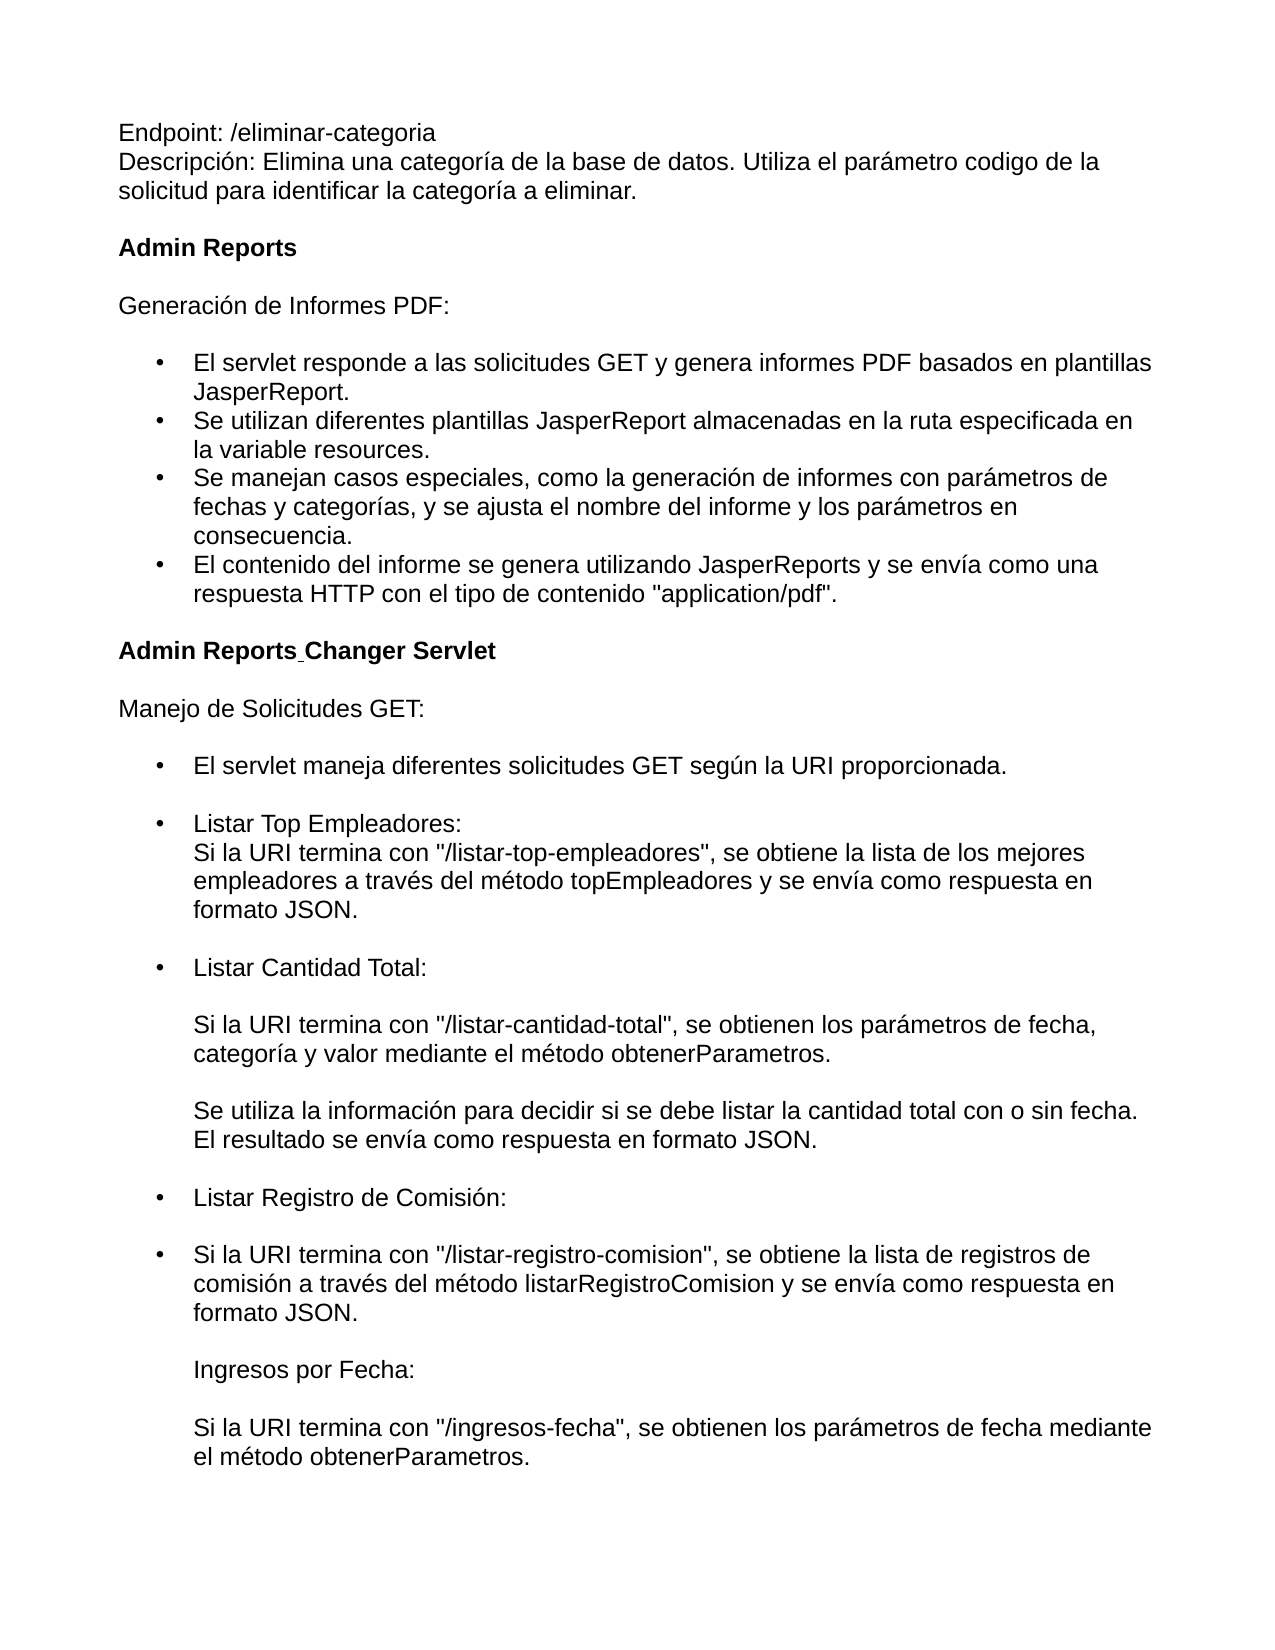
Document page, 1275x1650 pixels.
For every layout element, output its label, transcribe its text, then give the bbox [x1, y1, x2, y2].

list El servlet maneja diferentes solicitudes GET según la URI proporcionada. [156, 751, 1157, 780]
list Listar Top Empleadores: [156, 809, 1157, 837]
list Si la URI termina con "/ingresos-fecha", se obtienen los parámetros de fecha mediante el método obtenerParametros. [156, 1413, 1157, 1470]
text Admin Reports Changer Servlet [118, 636, 1157, 665]
text Manejo de Solicitudes GET: [118, 693, 1157, 722]
list Listar Cantidad Total: [156, 952, 1157, 981]
list Se utilizan diferentes plantillas JasperReport almacenadas en la ruta especificada en la variable resources. [156, 406, 1157, 463]
text Generación de Informes PDF: [118, 291, 1157, 319]
list Se utiliza la información para decidir si se debe listar la cantidad total con o sin fecha. [156, 1096, 1157, 1125]
list Si la URI termina con "/listar-cantidad-total", se obtienen los parámetros de fecha, categoría y valor mediante el método obtenerParametros. [156, 1010, 1157, 1068]
list Listar Registro de Comisión: [156, 1183, 1157, 1211]
list Ingresos por Fecha: [156, 1355, 1157, 1384]
text Admin Reports [118, 233, 1157, 262]
list El resultado se envía como respuesta en formato JSON. [156, 1125, 1157, 1154]
list El servlet responde a las solicitudes GET y genera informes PDF basados en plantillas JasperReport. [156, 348, 1157, 406]
text Descripción: Elimina una categoría de la base de datos. Utiliza el parámetro codigo de la solicitud para identificar la categoría a eliminar. [118, 147, 1157, 204]
list Se manejan casos especiales, como la generación de informes con parámetros de fechas y categorías, y se ajusta el nombre del informe y los parámetros en consecuencia. [156, 463, 1157, 550]
list Si la URI termina con "/listar-top-empleadores", se obtiene la lista de los mejores empleadores a través del método topEmpleadores y se envía como respuesta en formato JSON. [156, 837, 1157, 924]
list Si la URI termina con "/listar-registro-comision", se obtiene la lista de registros de comisión a través del método listarRegistroComision y se envía como respuesta en formato JSON. [156, 1240, 1157, 1327]
list El contenido del informe se genera utilizando JasperReports y se envía como una respuesta HTTP con el tipo de contenido "application/pdf". [156, 550, 1157, 607]
text Endpoint: /eliminar-categoria [118, 118, 1157, 147]
